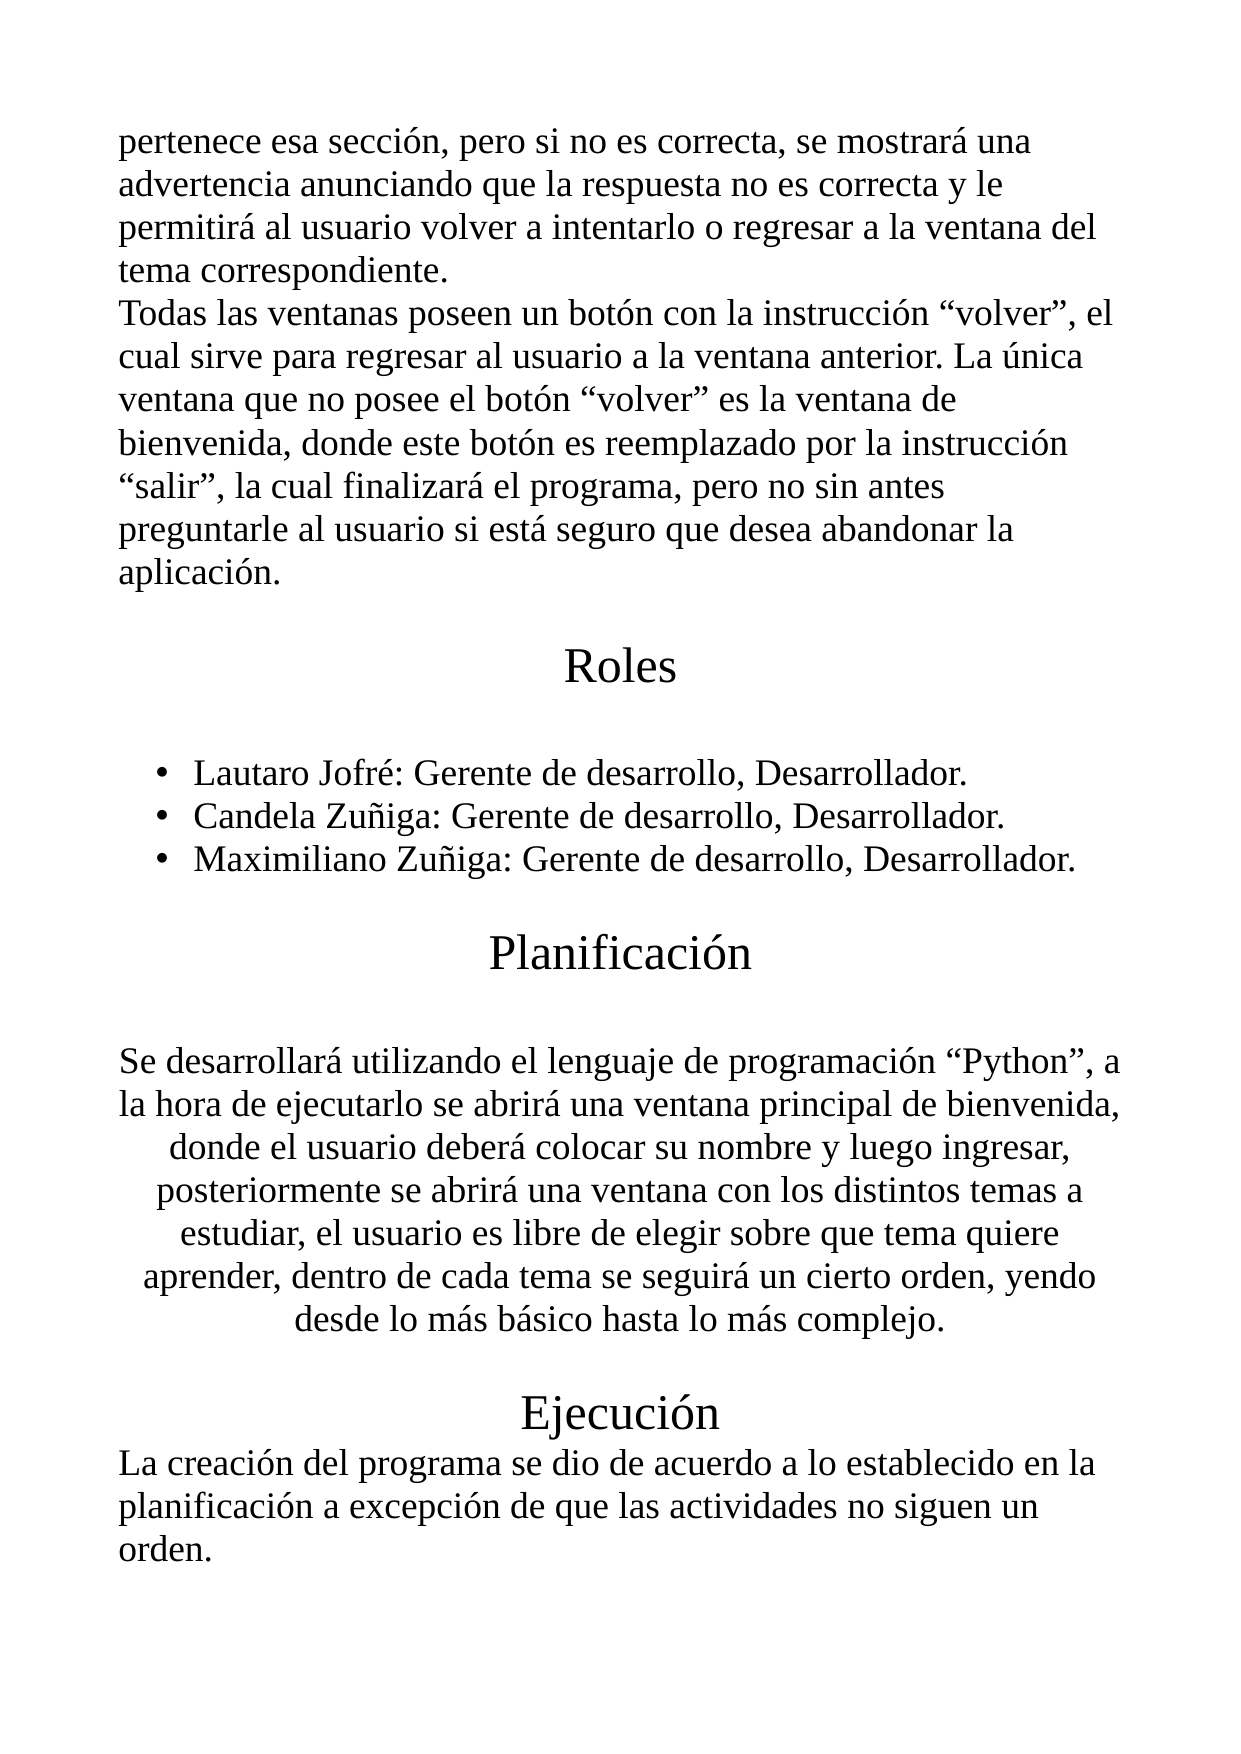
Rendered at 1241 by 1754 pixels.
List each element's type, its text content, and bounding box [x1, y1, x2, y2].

list Lautaro Jofré: Gerente de desarrollo, Desarrollador. [156, 751, 1122, 794]
text Se desarrollará utilizando el lenguaje de programación “Python”, a la hora de ejecutarlo se abrirá una ventana principal de bienvenida, donde el usuario deberá colocar su nombre y luego ingresar, posteriormente se abrirá una ventana con los distintos temas a estudiar, el usuario es libre de elegir sobre que tema quiere aprender, dentro de cada tema se seguirá un cierto orden, yendo desde lo más básico hasta lo más complejo. [118, 1038, 1122, 1340]
text Roles [118, 636, 1122, 693]
text pertenece esa sección, pero si no es correcta, se mostrará una advertencia anunciando que la respuesta no es correcta y le permitirá al usuario volver a intentarlo o regresar a la ventana del tema correspondiente. [118, 118, 1122, 291]
text Ejecución [118, 1383, 1122, 1441]
list Candela Zuñiga: Gerente de desarrollo, Desarrollador. [156, 794, 1122, 837]
list Maximiliano Zuñiga: Gerente de desarrollo, Desarrollador. [156, 837, 1122, 880]
text Todas las ventanas poseen un botón con la instrucción “volver”, el cual sirve para regresar al usuario a la ventana anterior. La única ventana que no posee el botón “volver” es la ventana de bienvenida, donde este botón es reemplazado por la instrucción “salir”, la cual finalizará el programa, pero no sin antes preguntarle al usuario si está seguro que desea abandonar la aplicación. [118, 291, 1122, 592]
text Planificación [118, 923, 1122, 981]
text La creación del programa se dio de acuerdo a lo establecido en la planificación a excepción de que las actividades no siguen un orden. [118, 1441, 1122, 1570]
